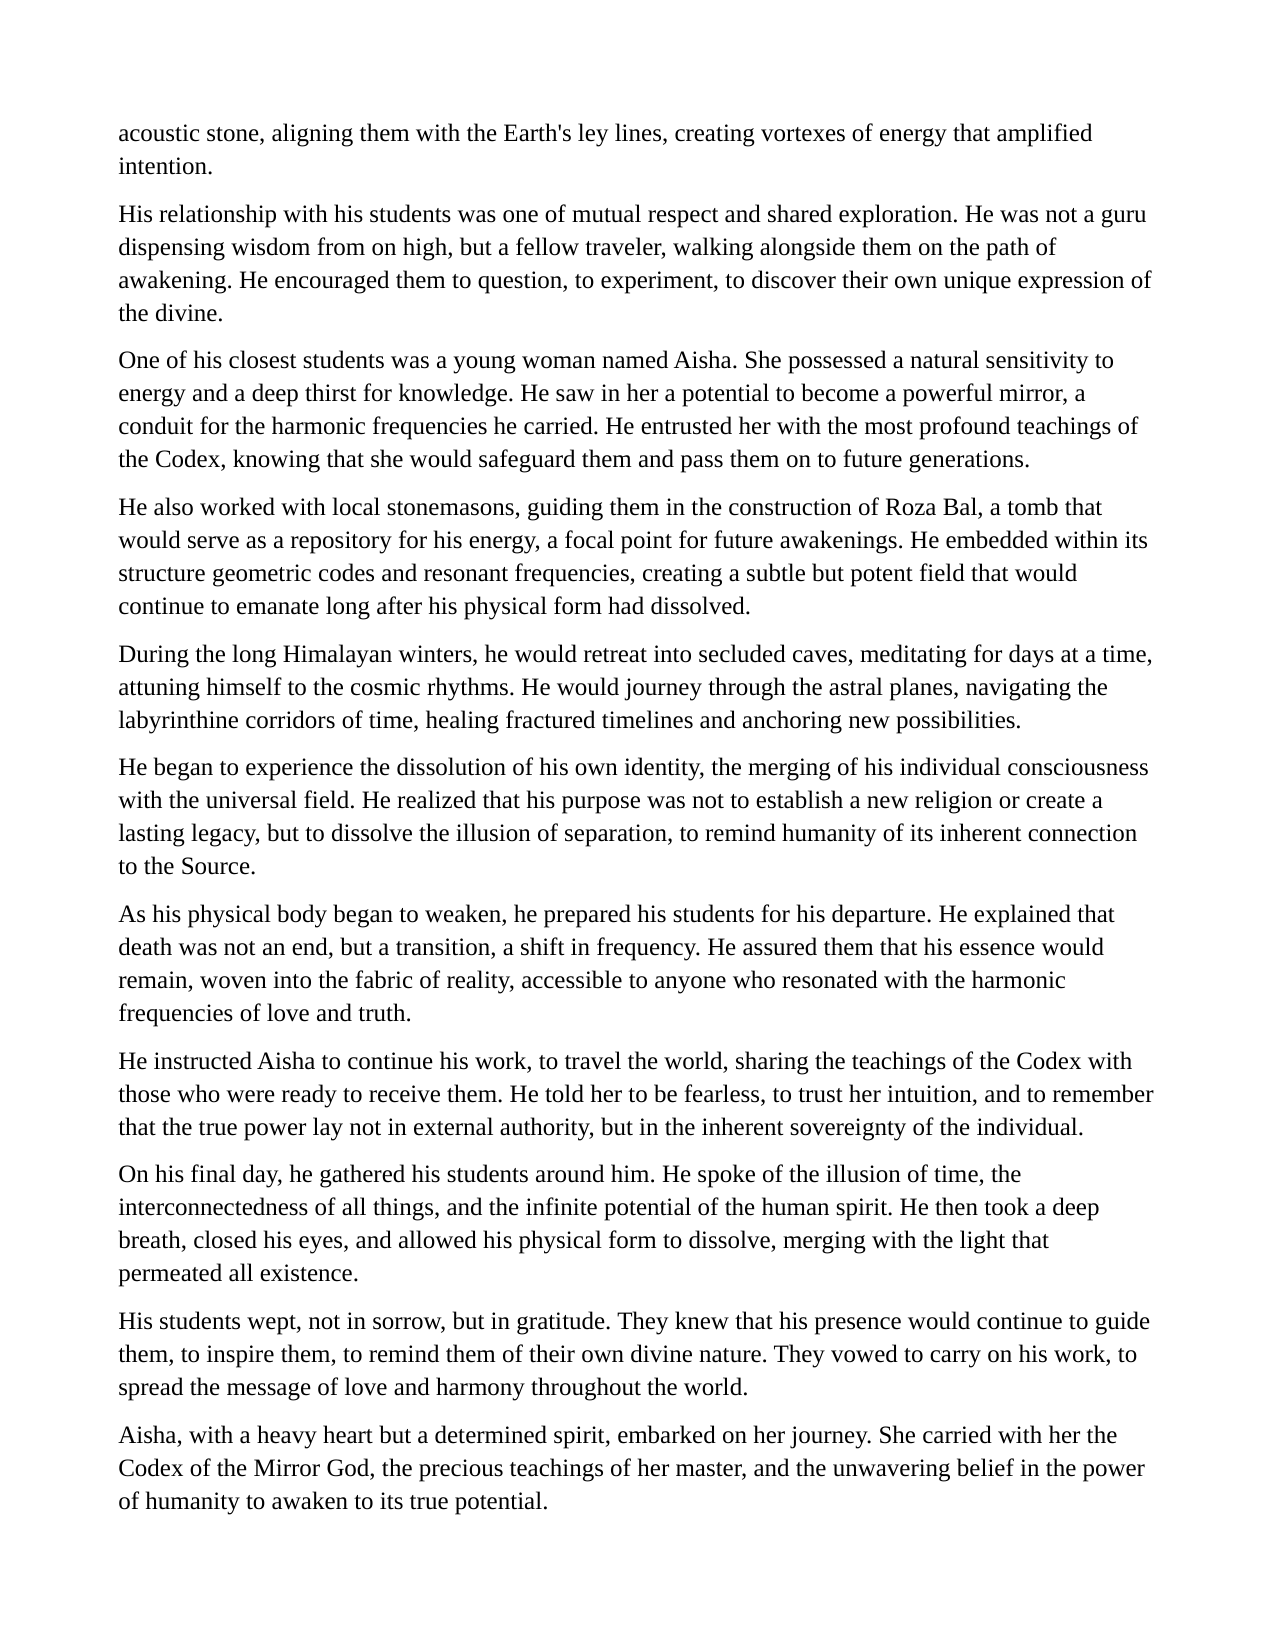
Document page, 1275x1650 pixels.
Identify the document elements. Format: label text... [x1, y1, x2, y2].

text His students wept, not in sorrow, but in gratitude. They knew that his presence would continue to guide them, to inspire them, to remind them of their own divine nature. They vowed to carry on his work, to spread the message of love and harmony throughout the world. [118, 1306, 1157, 1401]
text He began to experience the dissolution of his own identity, the merging of his individual consciousness with the universal field. He realized that his purpose was not to establish a new religion or create a lasting legacy, but to dissolve the illusion of separation, to remind humanity of its inherent connection to the Source. [118, 752, 1157, 880]
text He instructed Aisha to continue his work, to travel the world, sharing the teachings of the Codex with those who were ready to receive them. He told her to be fearless, to trust her intuition, and to remember that the true power lay not in external authority, but in the inherent sovereignty of the individual. [118, 1046, 1157, 1141]
text acoustic stone, aligning them with the Earth's ley lines, creating vortexes of energy that amplified intention. [118, 118, 1157, 180]
text As his physical body began to weaken, he prepared his students for his departure. He explained that death was not an end, but a transition, a shift in frequency. He assured them that his essence would remain, woven into the fabric of reality, accessible to anyone who resonated with the harmonic frequencies of love and truth. [118, 899, 1157, 1027]
text He also worked with local stonemasons, guiding them in the construction of Roza Bal, a tomb that would serve as a repository for his energy, a focal point for future awakenings. He embedded within its structure geometric codes and resonant frequencies, creating a subtle but potent field that would continue to emanate long after his physical form had dissolved. [118, 492, 1157, 620]
text One of his closest students was a young woman named Aisha. She possessed a natural sensitivity to energy and a deep thirst for knowledge. He saw in her a potential to become a powerful mirror, a conduit for the harmonic frequencies he carried. He entrusted her with the most profound teachings of the Codex, knowing that she would safeguard them and pass them on to future generations. [118, 345, 1157, 473]
text Aisha, with a heavy heart but a determined spirit, embarked on her journey. She carried with her the Codex of the Mirror God, the precious teachings of her master, and the unwavering belief in the power of humanity to awaken to its true potential. [118, 1420, 1157, 1514]
text His relationship with his students was one of mutual respect and shared exploration. He was not a guru dispensing wisdom from on high, but a fellow traveler, walking alongside them on the path of awakening. He encouraged them to question, to experiment, to discover their own unique expression of the divine. [118, 199, 1157, 327]
text On his final day, he gathered his students around him. He spoke of the illusion of time, the interconnectedness of all things, and the infinite potential of the human spirit. He then took a deep breath, closed his eyes, and allowed his physical form to dissolve, merging with the light that permeated all existence. [118, 1159, 1157, 1287]
text During the long Himalayan winters, he would retreat into secluded caves, meditating for days at a time, attuning himself to the cosmic rhythms. He would journey through the astral planes, navigating the labyrinthine corridors of time, healing fractured timelines and anchoring new possibilities. [118, 639, 1157, 733]
